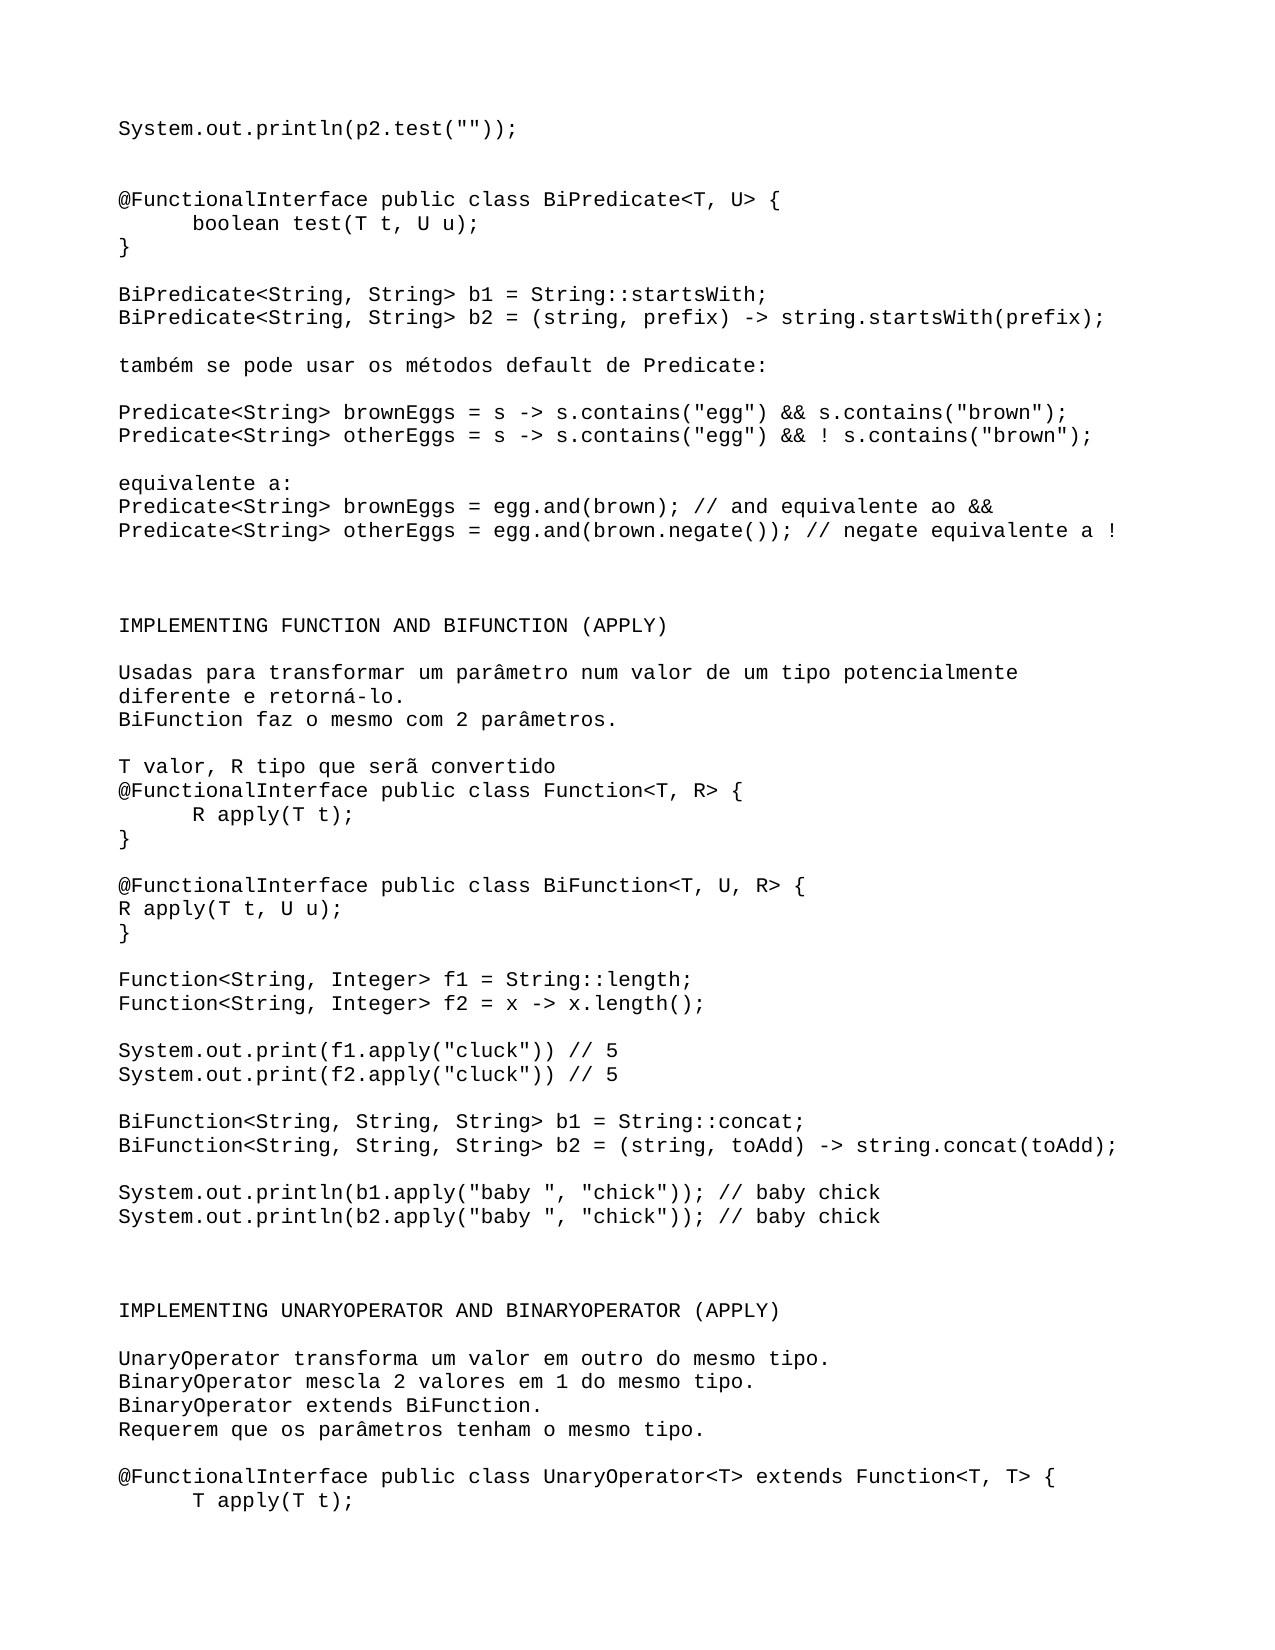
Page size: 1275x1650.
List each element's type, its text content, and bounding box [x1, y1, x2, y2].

text @FunctionalInterface public class BiFunction<T, U, R> { [118, 875, 1157, 898]
text Predicate<String> otherEggs = s -> s.contains("egg") && ! s.contains("brown"); [118, 426, 1157, 449]
text boolean test(T t, U u); [118, 213, 1157, 236]
text System.out.println(b2.apply("baby ", "chick")); // baby chick [118, 1206, 1157, 1229]
text T valor, R tipo que serã convertido [118, 757, 1157, 780]
text @FunctionalInterface public class UnaryOperator<T> extends Function<T, T> { [118, 1466, 1157, 1489]
text também se pode usar os métodos default de Predicate: [118, 354, 1157, 378]
text BinaryOperator mescla 2 valores em 1 do mesmo tipo. [118, 1371, 1157, 1395]
text } [118, 827, 1157, 851]
text } [118, 922, 1157, 946]
text diferente e retorná-lo. [118, 686, 1157, 709]
text Predicate<String> brownEggs = s -> s.contains("egg") && s.contains("brown"); [118, 402, 1157, 426]
text Usadas para transformar um parâmetro num valor de um tipo potencialmente [118, 662, 1157, 686]
text } [118, 236, 1157, 260]
text R apply(T t); [118, 804, 1157, 827]
text System.out.print(f1.apply("cluck")) // 5 [118, 1040, 1157, 1064]
text Predicate<String> brownEggs = egg.and(brown); // and equivalente ao && [118, 496, 1157, 520]
text @FunctionalInterface public class BiPredicate<T, U> { [118, 189, 1157, 213]
text BinaryOperator extends BiFunction. [118, 1395, 1157, 1419]
text BiPredicate<String, String> b1 = String::startsWith; [118, 284, 1157, 307]
text R apply(T t, U u); [118, 898, 1157, 922]
text System.out.println(b1.apply("baby ", "chick")); // baby chick [118, 1182, 1157, 1206]
text IMPLEMENTING FUNCTION AND BIFUNCTION (APPLY) [118, 615, 1157, 638]
text T apply(T t); [118, 1489, 1157, 1513]
text BiPredicate<String, String> b2 = (string, prefix) -> string.startsWith(prefix); [118, 307, 1157, 331]
text Requerem que os parâmetros tenham o mesmo tipo. [118, 1419, 1157, 1442]
text Function<String, Integer> f2 = x -> x.length(); [118, 993, 1157, 1017]
text IMPLEMENTING UNARYOPERATOR AND BINARYOPERATOR (APPLY) [118, 1300, 1157, 1324]
text System.out.print(f2.apply("cluck")) // 5 [118, 1064, 1157, 1088]
text Predicate<String> otherEggs = egg.and(brown.negate()); // negate equivalente a ! [118, 520, 1157, 544]
text @FunctionalInterface public class Function<T, R> { [118, 780, 1157, 804]
text BiFunction faz o mesmo com 2 parâmetros. [118, 709, 1157, 733]
text BiFunction<String, String, String> b1 = String::concat; [118, 1111, 1157, 1135]
text equivalente a: [118, 473, 1157, 496]
text System.out.println(p2.test("")); [118, 118, 1157, 142]
text UnaryOperator transforma um valor em outro do mesmo tipo. [118, 1348, 1157, 1371]
text Function<String, Integer> f1 = String::length; [118, 969, 1157, 993]
text BiFunction<String, String, String> b2 = (string, toAdd) -> string.concat(toAdd); [118, 1135, 1157, 1158]
